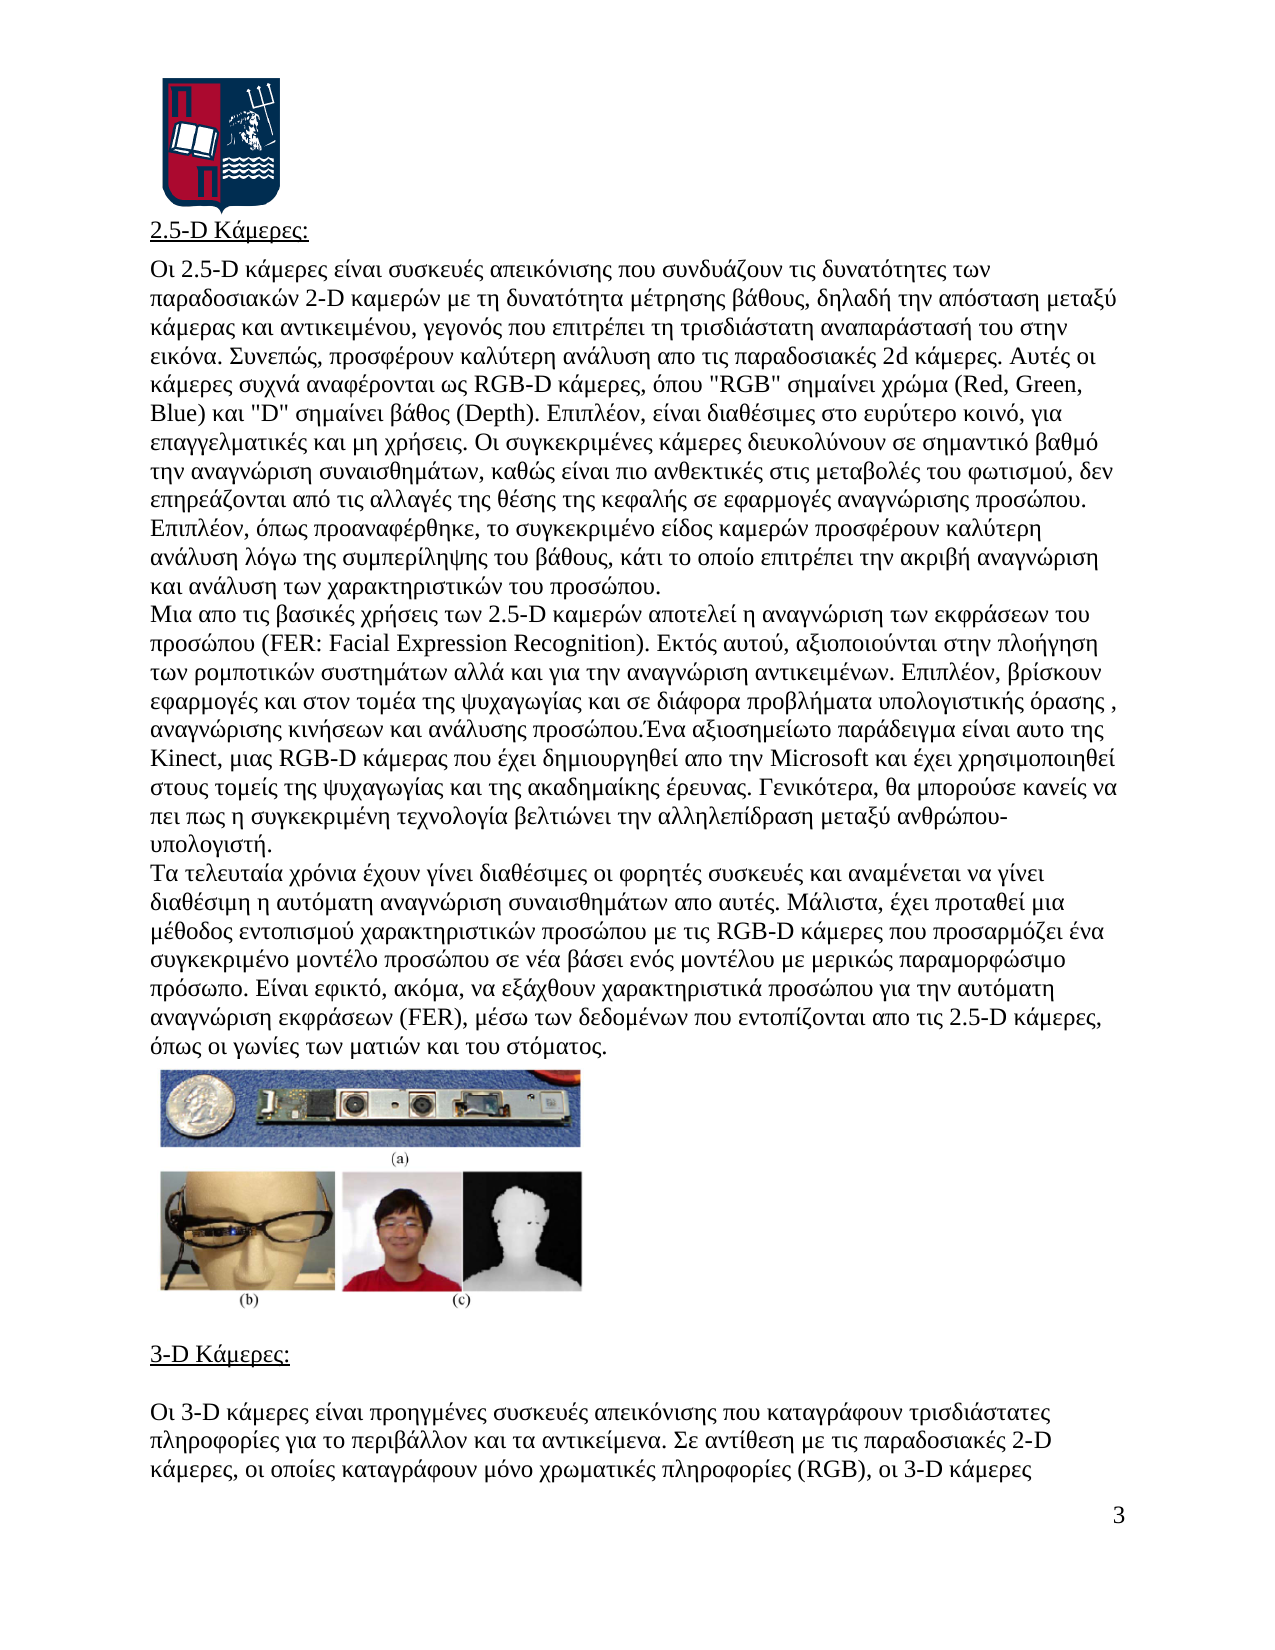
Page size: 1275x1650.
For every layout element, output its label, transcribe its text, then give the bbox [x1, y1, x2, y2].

text Τα τελευταία χρόνια έχουν γίνει διαθέσιμες οι φορητές συσκευές και αναμένεται να γίνει διαθέσιμη η αυτόματη αναγνώριση συναισθημάτων απο αυτές. Μάλιστα, έχει προταθεί μια μέθοδος εντοπισμού χαρακτηριστικών προσώπου με τις RGB-D κάμερες που προσαρμόζει ένα συγκεκριμένο μοντέλο προσώπου σε νέα βάσει ενός μοντέλου με μερικώς παραμορφώσιμο πρόσωπο. Είναι εφικτό, ακόμα, να εξάχθουν χαρακτηριστικά προσώπου για την αυτόματη αναγνώριση εκφράσεων (FER), μέσω των δεδομένων που εντοπίζονται απο τις 2.5-D κάμερες, όπως οι γωνίες των ματιών και του στόματος. [150, 858, 1125, 1059]
text Οι 2.5-D κάμερες είναι συσκευές απεικόνισης που συνδυάζουν τις δυνατότητες των παραδοσιακών 2-D καμερών με τη δυνατότητα μέτρησης βάθους, δηλαδή την απόσταση μεταξύ κάμερας και αντικειμένου, γεγονός που επιτρέπει τη τρισδιάστατη αναπαράστασή του στην εικόνα. Συνεπώς, προσφέρουν καλύτερη ανάλυση απο τις παραδοσιακές 2d κάμερες. Αυτές οι κάμερες συχνά αναφέρονται ως RGB-D κάμερες, όπου "RGB" σημαίνει χρώμα (Red, Green, Blue) και "D" σημαίνει βάθος (Depth). Επιπλέον, είναι διαθέσιμες στο ευρύτερο κοινό, για επαγγελματικές και μη χρήσεις. Οι συγκεκριμένες κάμερες διευκολύνουν σε σημαντικό βαθμό την αναγνώριση συναισθημάτων, καθώς είναι πιο ανθεκτικές στις μεταβολές του φωτισμού, δεν επηρεάζονται από τις αλλαγές της θέσης της κεφαλής σε εφαρμογές αναγνώρισης προσώπου. Επιπλέον, όπως προαναφέρθηκε, το συγκεκριμένο είδος καμερών προσφέρουν καλύτερη ανάλυση λόγω της συμπερίληψης του βάθους, κάτι το οποίο επιτρέπει την ακριβή αναγνώριση και ανάλυση των χαρακτηριστικών του προσώπου. [150, 254, 1125, 599]
text Οι 3-D κάμερες είναι προηγμένες συσκευές απεικόνισης που καταγράφουν τρισδιάστατες πληροφορίες για το περιβάλλον και τα αντικείμενα. Σε αντίθεση με τις παραδοσιακές 2-D κάμερες, οι οποίες καταγράφουν μόνο χρωματικές πληροφορίες (RGB), οι 3-D κάμερες [150, 1397, 1125, 1483]
text 2.5-D Kάμερες: [150, 215, 1125, 244]
text Μια απο τις βασικές χρήσεις των 2.5-D καμερών αποτελεί η αναγνώριση των εκφράσεων του προσώπου (FER: Facial Expression Recognition). Εκτός αυτού, αξιοποιούνται στην πλοήγηση των ρομποτικών συστημάτων αλλά και για την αναγνώριση αντικειμένων. Επιπλέον, βρίσκουν εφαρμογές και στον τομέα της ψυχαγωγίας και σε διάφορα προβλήματα υπολογιστικής όρασης , αναγνώρισης κινήσεων και ανάλυσης προσώπου.Ένα αξιοσημείωτο παράδειγμα είναι αυτο της Kinect, μιας RGB-D κάμερας που έχει δημιουργηθεί απο την Microsoft και έχει χρησιμοποιηθεί στους τομείς της ψυχαγωγίας και της ακαδημαίκης έρευνας. Γενικότερα, θα μπορούσε κανείς να πει πως η συγκεκριμένη τεχνολογία βελτιώνει την αλληλεπίδραση μεταξύ ανθρώπου-υπολογιστή. [150, 599, 1125, 858]
text 3-D Κάμερες: [150, 1339, 1125, 1368]
